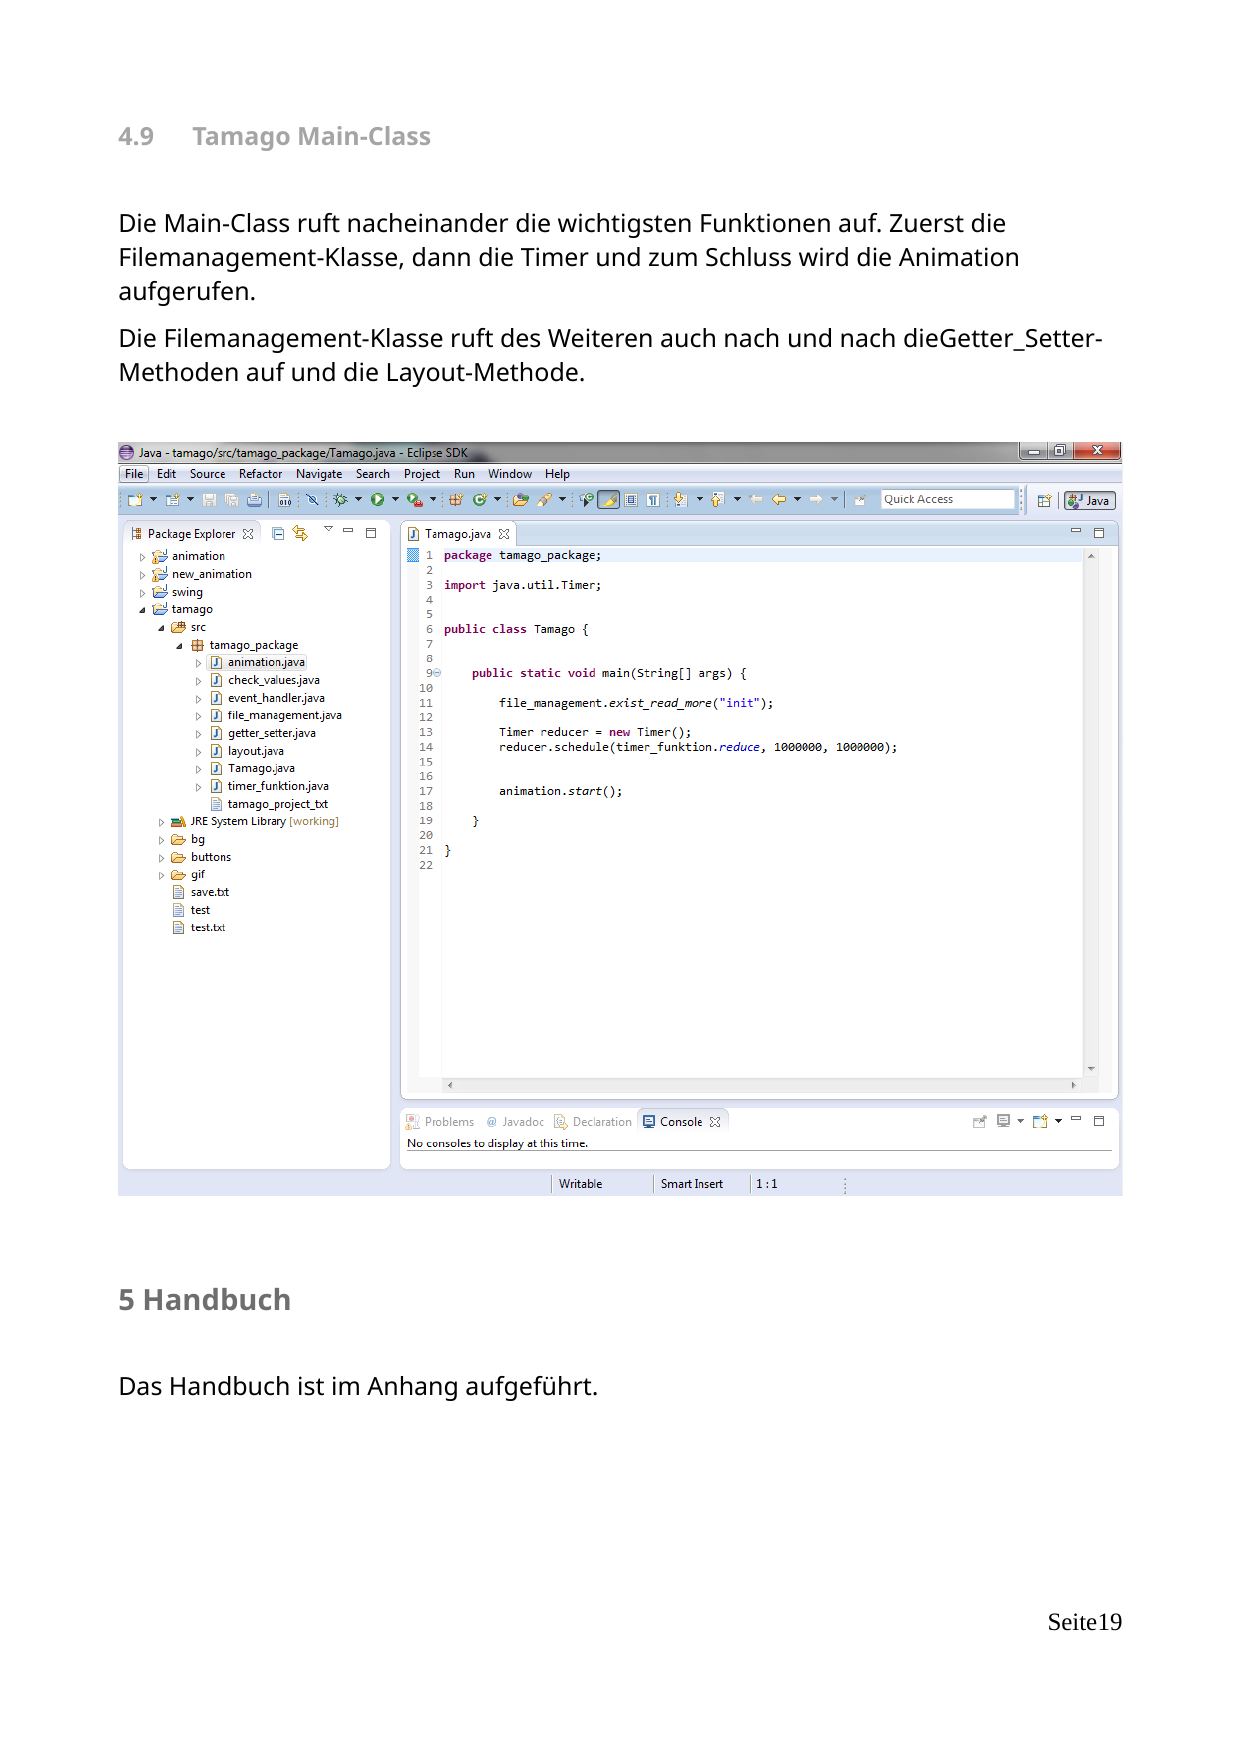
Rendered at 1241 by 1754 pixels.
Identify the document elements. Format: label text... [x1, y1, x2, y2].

text Die Filemanagement-Klasse ruft des Weiteren auch nach und nach dieGetter_Setter-Methoden auf und die Layout-Methode. [118, 321, 1122, 389]
subtitle Das Handbuch ist im Anhang aufgeführt. [118, 1369, 1122, 1403]
subtitle 5 Handbuch [118, 1279, 1122, 1319]
text Die Main-Class ruft nacheinander die wichtigsten Funktionen auf. Zuerst die Filemanagement-Klasse, dann die Timer und zum Schluss wird die Animation aufgerufen. [118, 206, 1122, 308]
picture [118, 442, 1123, 1196]
subtitle 4.9 Tamago Main-Class [118, 118, 1122, 152]
